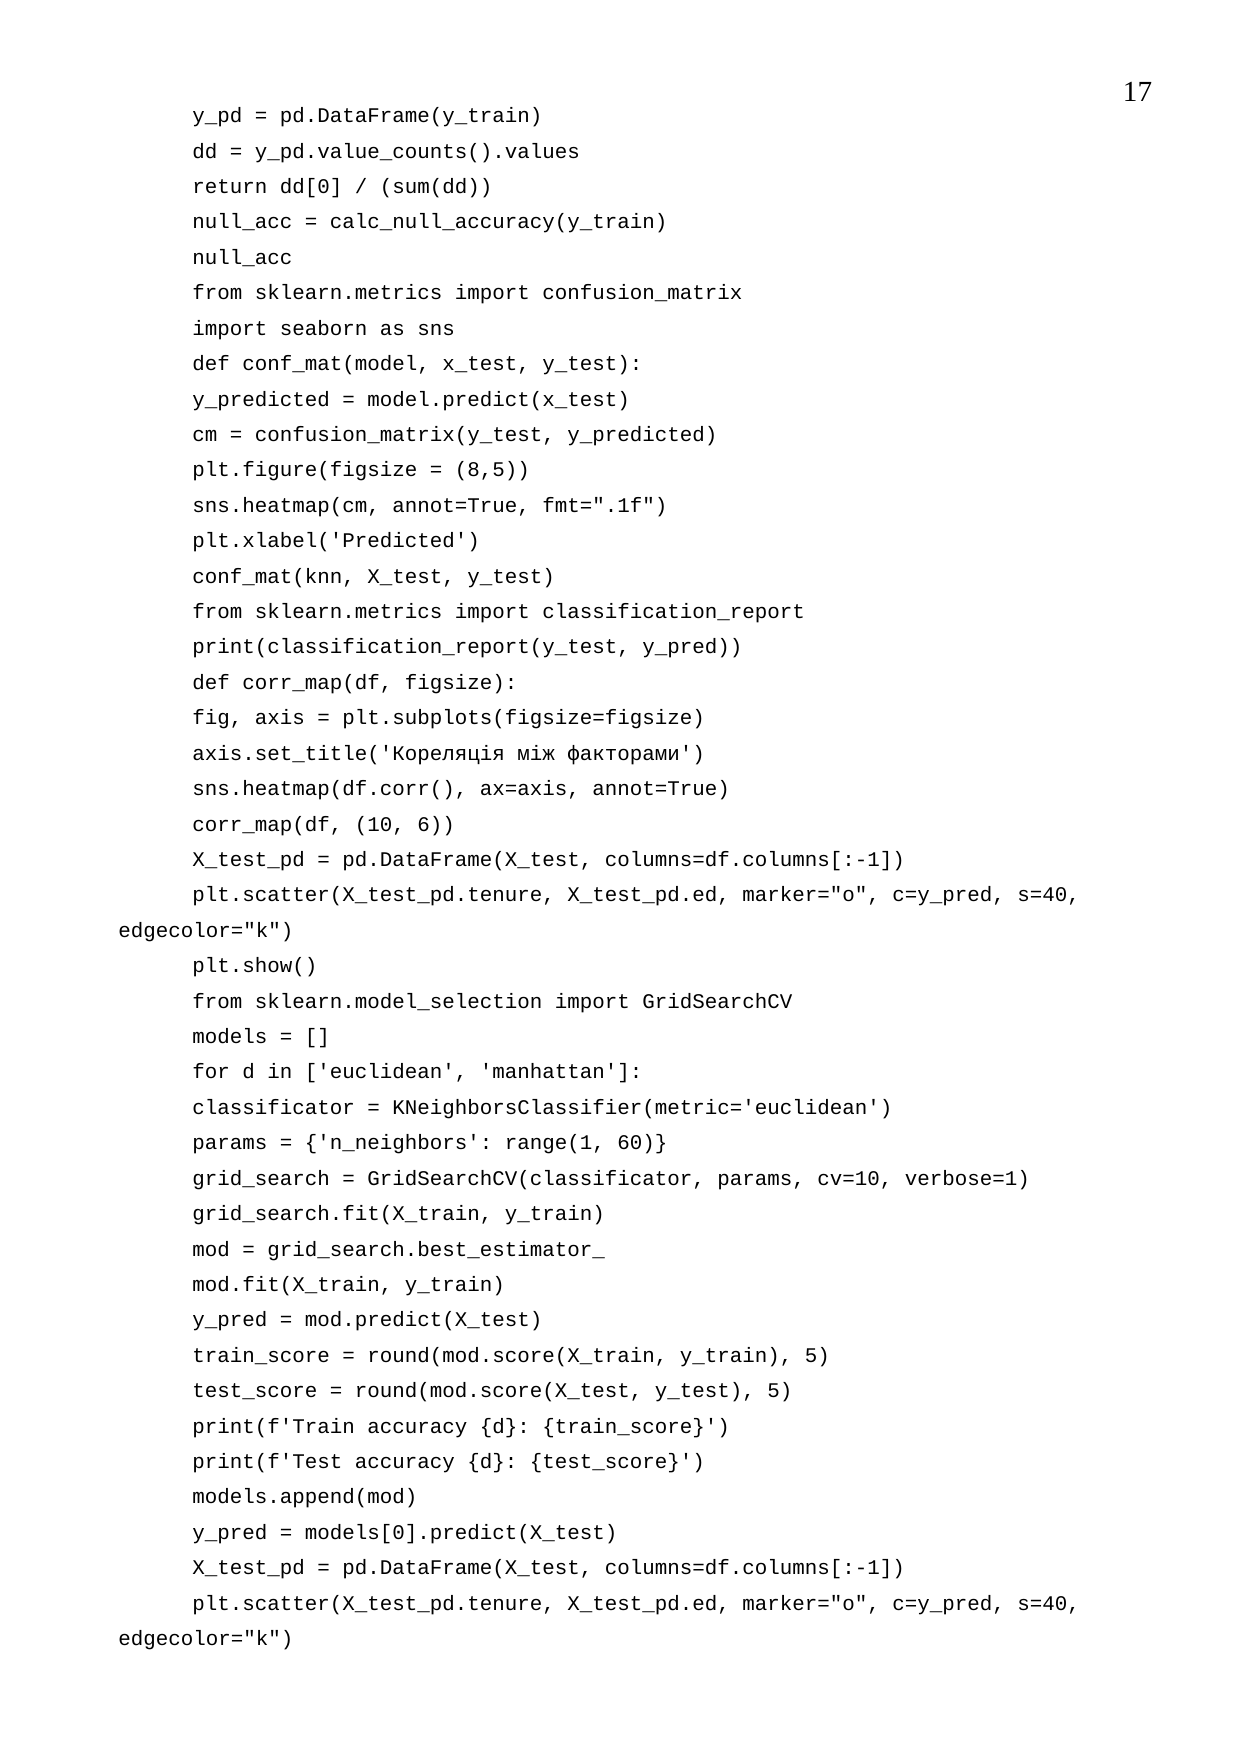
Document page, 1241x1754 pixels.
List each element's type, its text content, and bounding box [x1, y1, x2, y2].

text from sklearn.metrics import confusion_matrix [118, 282, 1122, 306]
text dd = y_pd.value_counts().values [118, 141, 1122, 164]
text def corr_map(df, figsize): [118, 672, 1122, 696]
text y_pred = models[0].predict(X_test) [118, 1522, 1122, 1546]
text null_acc = calc_null_accuracy(y_train) [118, 211, 1122, 235]
text X_test_pd = pd.DataFrame(X_test, columns=df.columns[:-1]) [118, 1557, 1122, 1581]
text params = {'n_neighbors': range(1, 60)} [118, 1132, 1122, 1156]
text classificator = KNeighborsClassifier(metric='euclidean') [118, 1097, 1122, 1121]
text conf_mat(knn, X_test, y_test) [118, 566, 1122, 589]
text print(f'Test accuracy {d}: {test_score}') [118, 1451, 1122, 1475]
text return dd[0] / (sum(dd)) [118, 176, 1122, 200]
text y_predicted = model.predict(x_test) [118, 388, 1122, 412]
text plt.xlabel('Predicted') [118, 530, 1122, 554]
text plt.show() [118, 955, 1122, 979]
text plt.scatter(X_test_pd.tenure, X_test_pd.ed, marker="o", c=y_pred, s=40, edgecolor="k") [118, 884, 1122, 943]
text models.append(mod) [118, 1486, 1122, 1510]
text mod.fit(X_train, y_train) [118, 1274, 1122, 1298]
text plt.figure(figsize = (8,5)) [118, 459, 1122, 483]
text test_score = round(mod.score(X_test, y_test), 5) [118, 1380, 1122, 1404]
text grid_search = GridSearchCV(classificator, params, cv=10, verbose=1) [118, 1168, 1122, 1191]
text y_pd = pd.DataFrame(y_train) [118, 105, 1122, 129]
text for d in ['euclidean', 'manhattan']: [118, 1061, 1122, 1085]
text sns.heatmap(cm, annot=True, fmt=".1f") [118, 495, 1122, 518]
text def conf_mat(model, x_test, y_test): [118, 353, 1122, 377]
text X_test_pd = pd.DataFrame(X_test, columns=df.columns[:-1]) [118, 849, 1122, 873]
text print(f'Train accuracy {d}: {train_score}') [118, 1416, 1122, 1439]
text y_pred = mod.predict(X_test) [118, 1309, 1122, 1333]
text fig, axis = plt.subplots(figsize=figsize) [118, 707, 1122, 731]
text axis.set_title('Кореляція між факторами') [118, 743, 1122, 766]
text import seaborn as sns [118, 318, 1122, 341]
text plt.scatter(X_test_pd.tenure, X_test_pd.ed, marker="o", c=y_pred, s=40, edgecolor="k") [118, 1593, 1122, 1652]
text null_acc [118, 247, 1122, 271]
text mod = grid_search.best_estimator_ [118, 1238, 1122, 1262]
text corr_map(df, (10, 6)) [118, 813, 1122, 837]
text from sklearn.model_selection import GridSearchCV [118, 991, 1122, 1014]
text cm = confusion_matrix(y_test, y_predicted) [118, 424, 1122, 448]
text from sklearn.metrics import classification_report [118, 601, 1122, 625]
text grid_search.fit(X_train, y_train) [118, 1203, 1122, 1227]
text models = [] [118, 1026, 1122, 1050]
text train_score = round(mod.score(X_train, y_train), 5) [118, 1345, 1122, 1368]
text sns.heatmap(df.corr(), ax=axis, annot=True) [118, 778, 1122, 802]
text print(classification_report(y_test, y_pred)) [118, 636, 1122, 660]
